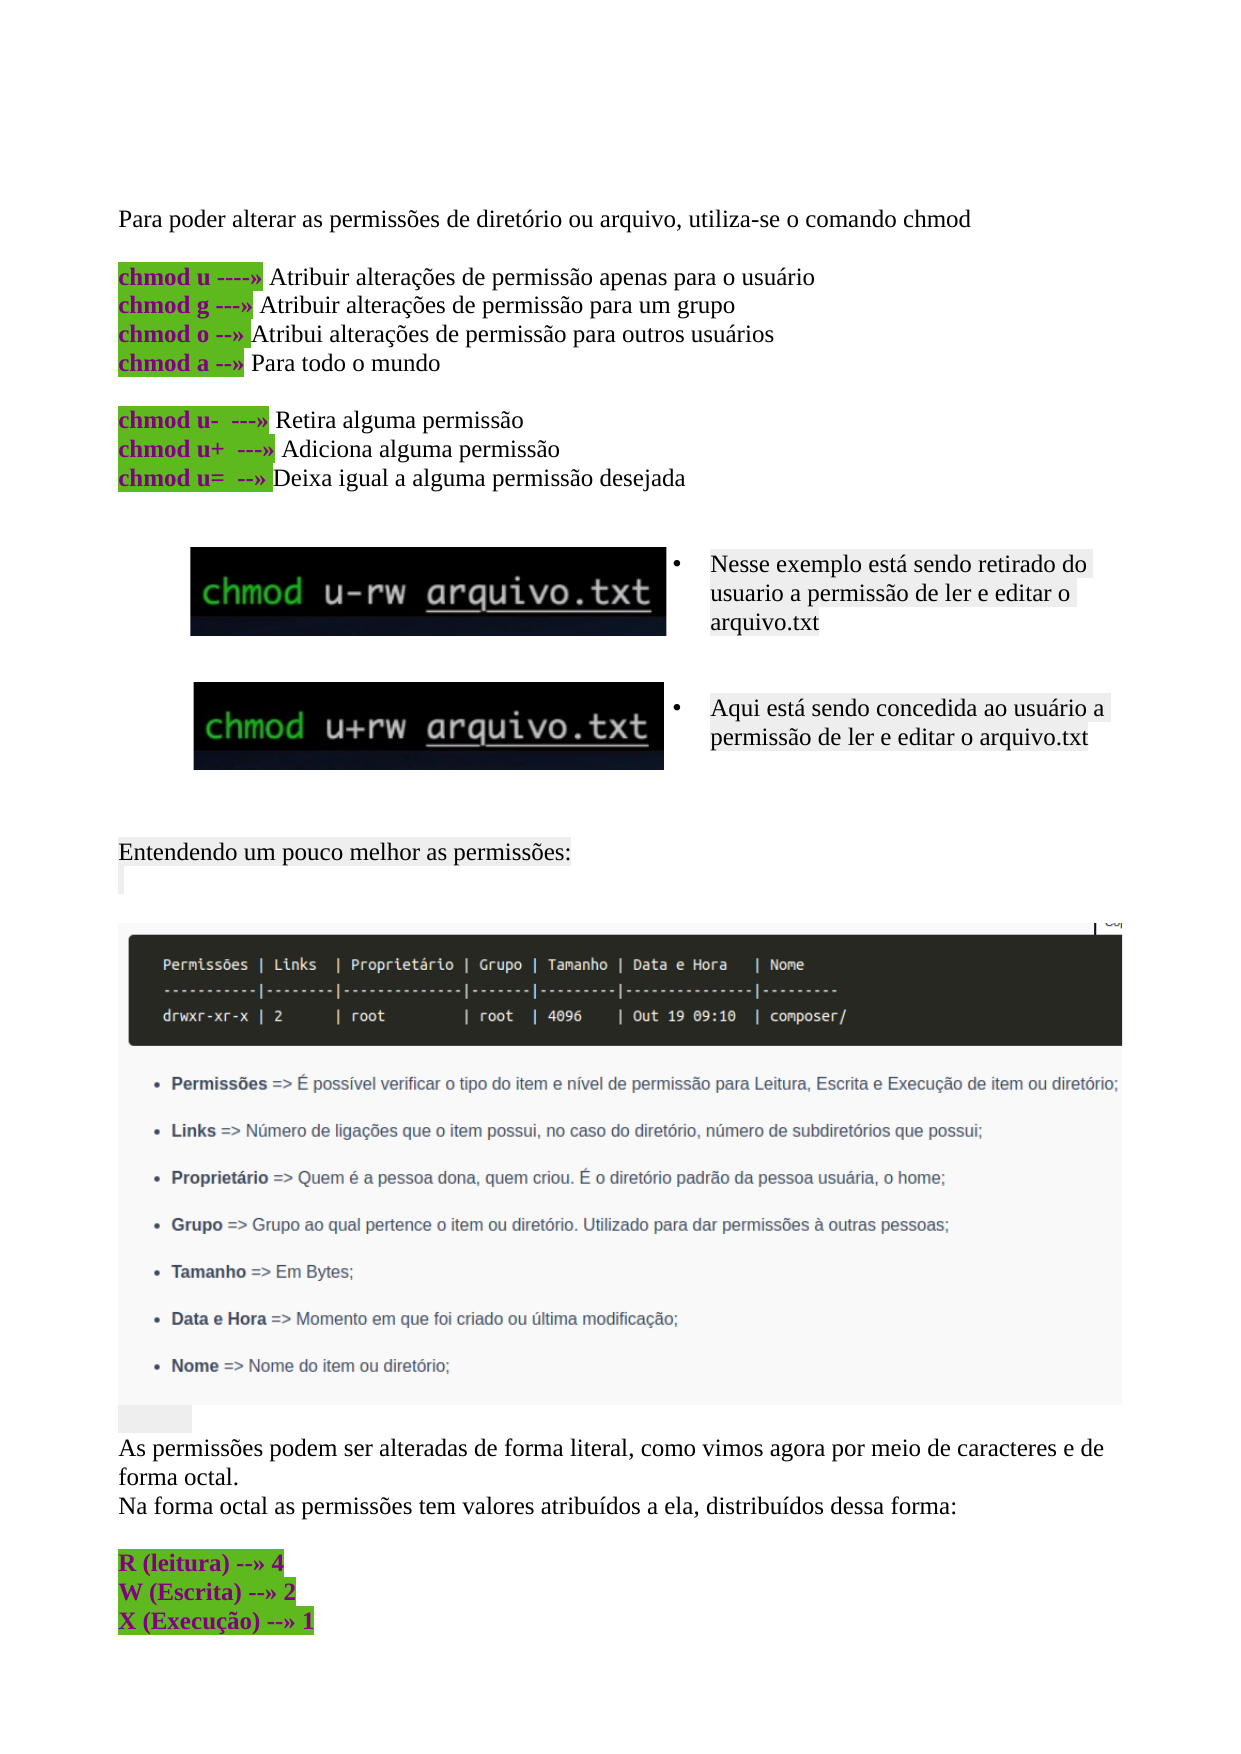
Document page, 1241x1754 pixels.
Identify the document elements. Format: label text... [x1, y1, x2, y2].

list Aqui está sendo concedida ao usuário a permissão de ler e editar o arquivo.txt [673, 693, 1122, 751]
text chmod u+ ---» Adiciona alguma permissão [118, 434, 1122, 463]
text Entendendo um pouco melhor as permissões: [118, 837, 1122, 866]
picture [193, 682, 664, 770]
list Nesse exemplo está sendo retirado do usuario a permissão de ler e editar o arquivo.txt [673, 549, 1122, 636]
text W (Escrita) --» 2 [118, 1577, 1122, 1606]
text chmod u- ---» Retira alguma permissão [118, 406, 1122, 434]
text As permissões podem ser alteradas de forma literal, como vimos agora por meio de caracteres e de forma octal. [118, 1433, 1122, 1491]
text chmod a --» Para todo o mundo [118, 348, 1122, 377]
picture [190, 547, 667, 636]
text chmod u ----» Atribuir alterações de permissão apenas para o usuário [118, 262, 1122, 291]
text R (leitura) --» 4 [118, 1548, 1122, 1577]
text chmod g ---» Atribuir alterações de permissão para um grupo [118, 291, 1122, 319]
text Na forma octal as permissões tem valores atribuídos a ela, distribuídos dessa forma: [118, 1491, 1122, 1520]
text X (Execução) --» 1 [118, 1606, 1122, 1635]
picture [118, 923, 1123, 1405]
text chmod o --» Atribui alterações de permissão para outros usuários [118, 319, 1122, 348]
text chmod u= --» Deixa igual a alguma permissão desejada [118, 463, 1122, 492]
text Para poder alterar as permissões de diretório ou arquivo, utiliza-se o comando chmod [118, 204, 1122, 233]
